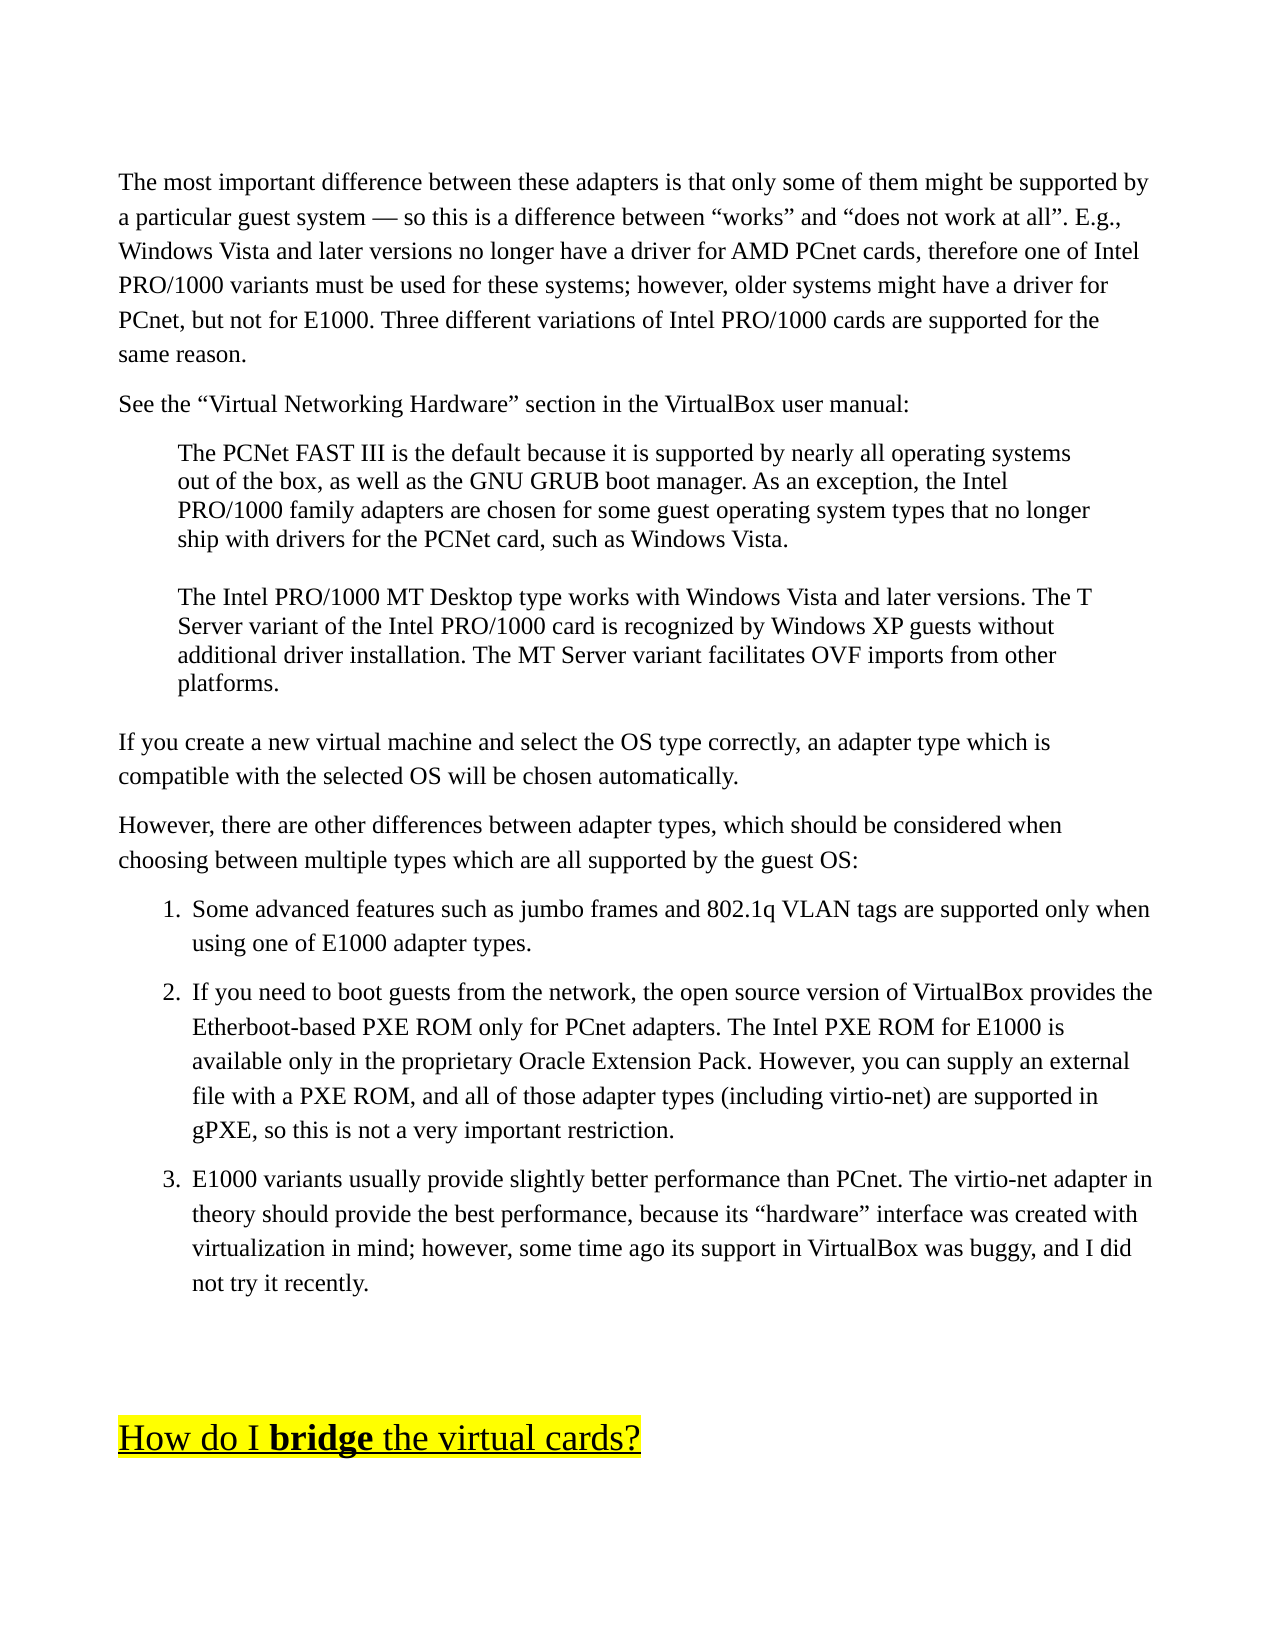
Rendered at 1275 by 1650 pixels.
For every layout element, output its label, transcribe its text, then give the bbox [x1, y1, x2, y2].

text If you create a new virtual machine and select the OS type correctly, an adapter type which is compatible with the selected OS will be chosen automatically. [118, 727, 1157, 790]
text The Intel PRO/1000 MT Desktop type works with Windows Vista and later versions. The T Server variant of the Intel PRO/1000 card is recognized by Windows XP guests without additional driver installation. The MT Server variant facilitates OVF imports from other platforms. [177, 582, 1098, 697]
list E1000 variants usually provide slightly better performance than PCnet. The virtio-net adapter in theory should provide the best performance, because its “hardware” interface was created with virtualization in mind; however, some time ago its support in VirtualBox was buggy, and I did not try it recently. [162, 1164, 1157, 1296]
text The PCNet FAST III is the default because it is supported by nearly all operating systems out of the box, as well as the GNU GRUB boot manager. As an exception, the Intel PRO/1000 family adapters are chosen for some guest operating system types that no longer ship with drivers for the PCNet card, such as Windows Vista. [177, 438, 1098, 553]
list If you need to boot guests from the network, the open source version of VirtualBox provides the Etherboot-based PXE ROM only for PCnet adapters. The Intel PXE ROM for E1000 is available only in the proprietary Oracle Extension Pack. However, you can supply an external file with a PXE ROM, and all of those adapter types (including virtio-net) are supported in gPXE, so this is not a very important restriction. [162, 977, 1157, 1144]
text See the “Virtual Networking Hardware” section in the VirtualBox user manual: [118, 389, 1157, 417]
list Some advanced features such as jumbo frames and 802.1q VLAN tags are supported only when using one of E1000 adapter types. [162, 894, 1157, 957]
text The most important difference between these adapters is that only some of them might be supported by a particular guest system — so this is a difference between “works” and “does not work at all”. E.g., Windows Vista and later versions no longer have a driver for AMD PCnet cards, therefore one of Intel PRO/1000 variants must be used for these systems; however, older systems might have a driver for PCnet, but not for E1000. Three different variations of Intel PRO/1000 cards are supported for the same reason. [118, 167, 1157, 368]
text However, there are other differences between adapter types, which should be considered when choosing between multiple types which are all supported by the guest OS: [118, 810, 1157, 873]
text How do I bridge the virtual cards? [118, 1415, 1157, 1458]
